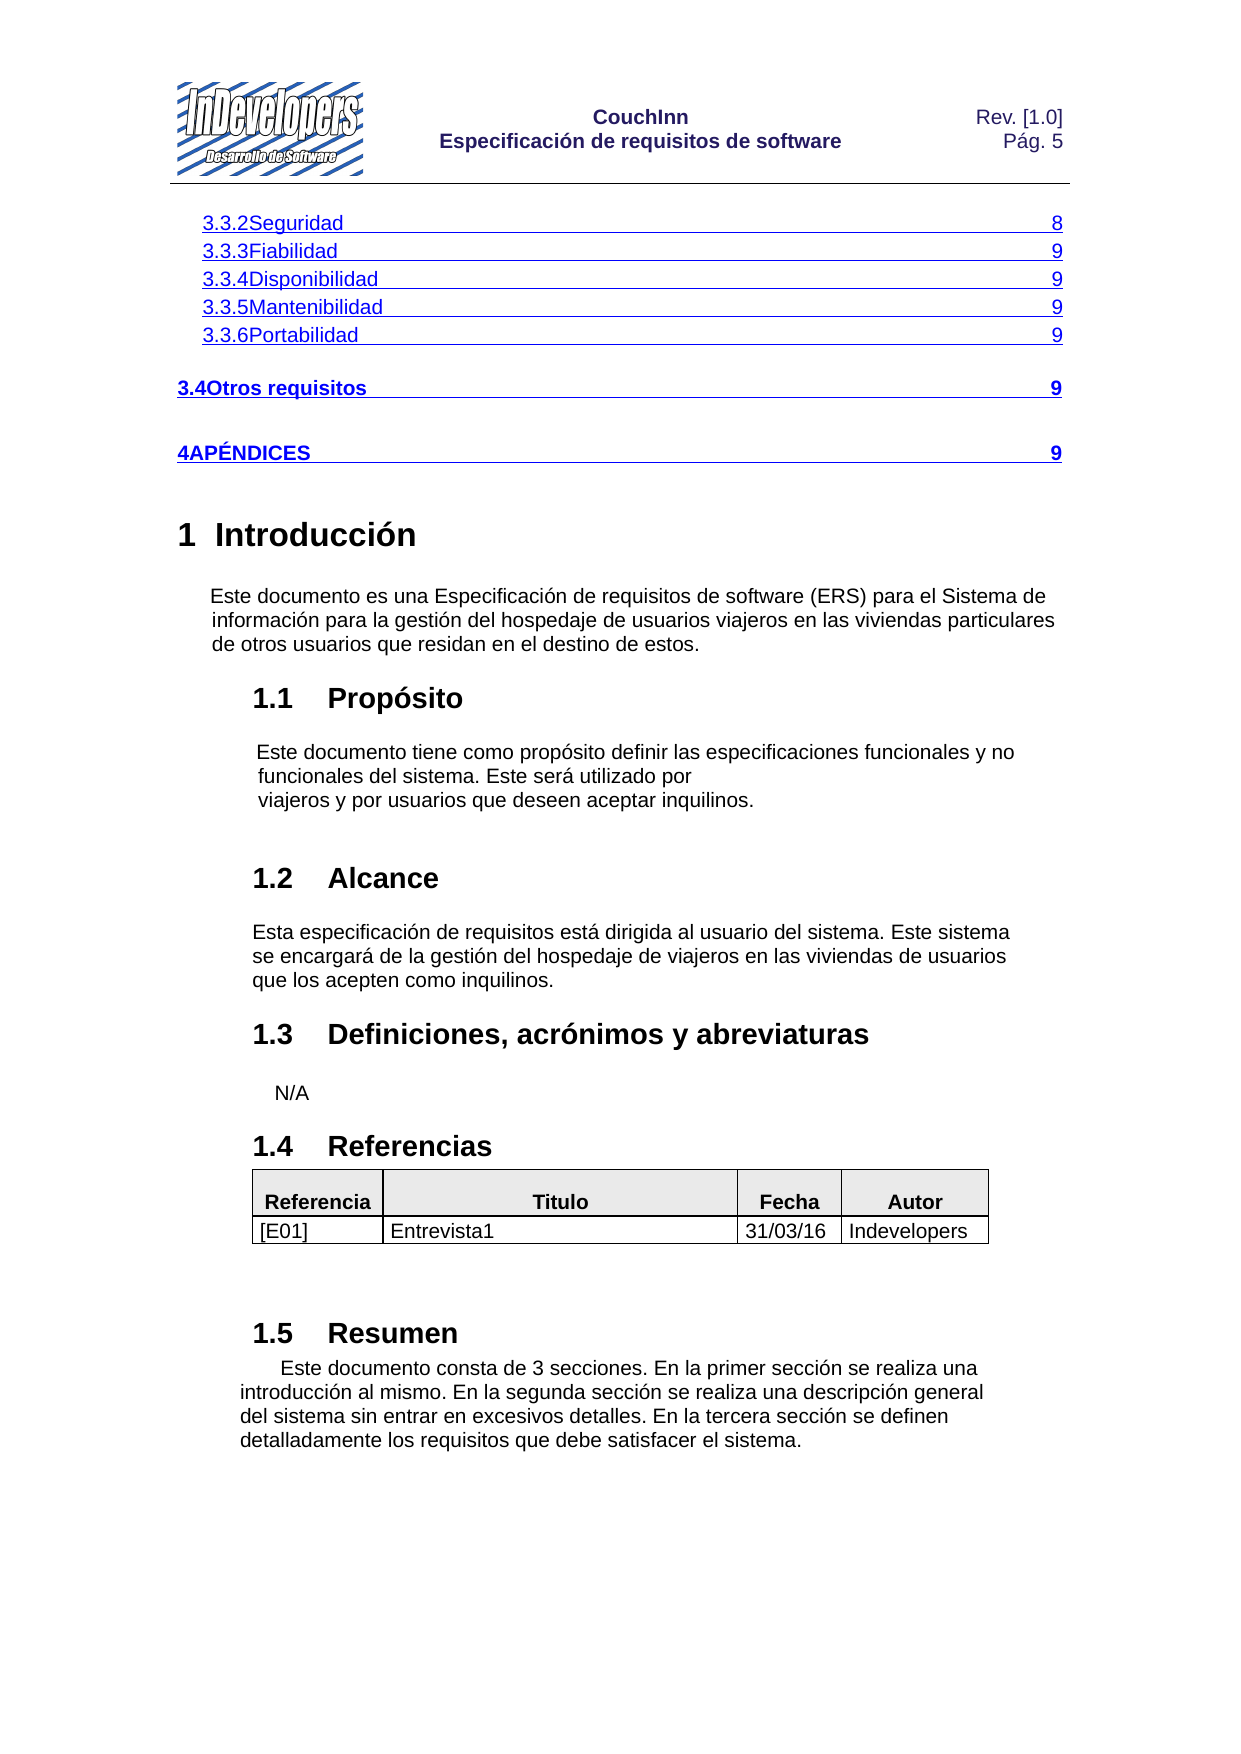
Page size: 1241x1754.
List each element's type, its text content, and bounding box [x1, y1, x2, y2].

text introducción al mismo. En la segunda sección se realiza una descripción general [240, 1380, 1063, 1404]
table_cell 31/03/16 [738, 1217, 841, 1242]
table_cell Entrevista1 [384, 1217, 737, 1242]
subtitle Referencias [252, 1129, 1063, 1163]
text 3.3.2 Seguridad 8 [202, 208, 1063, 232]
text Esta especificación de requisitos está dirigida al usuario del sistema. Este sistema [177, 920, 1063, 944]
text que los acepten como inquilinos. [177, 968, 1063, 992]
text 3.3.3 Fiabilidad 9 [202, 236, 1063, 260]
text 3.3.4 Disponibilidad 9 [202, 264, 1063, 288]
subtitle Propósito [252, 681, 1063, 714]
table_header Fecha [738, 1170, 841, 1215]
text funcionales del sistema. Este será utilizado por [177, 764, 1063, 788]
table_header Referencia [253, 1170, 382, 1215]
text Este documento consta de 3 secciones. En la primer sección se realiza una [240, 1356, 1063, 1380]
text información para la gestión del hospedaje de usuarios viajeros en las viviendas particulares [177, 608, 1063, 632]
table_cell [E01] [253, 1217, 382, 1242]
subtitle Resumen [252, 1316, 1063, 1350]
text de otros usuarios que residan en el destino de estos. [177, 632, 1063, 656]
table_cell Indevelopers [842, 1217, 988, 1242]
text Este documento tiene como propósito definir las especificaciones funcionales y no [177, 740, 1063, 764]
subtitle Alcance [252, 861, 1063, 894]
subtitle Definiciones, acrónimos y abreviaturas [252, 1017, 1063, 1050]
text se encargará de la gestión del hospedaje de viajeros en las viviendas de usuarios [177, 944, 1063, 968]
text 4 Apéndices 9 [177, 438, 1063, 467]
text del sistema sin entrar en excesivos detalles. En la tercera sección se definen [240, 1404, 1063, 1428]
table_header Autor [842, 1170, 988, 1215]
subtitle Introducción [177, 516, 1063, 554]
text viajeros y por usuarios que deseen aceptar inquilinos. [177, 788, 1063, 812]
text 3.4 Otros requisitos 9 [177, 373, 1063, 401]
text detalladamente los requisitos que debe satisfacer el sistema. [240, 1428, 1063, 1452]
table_header Titulo [384, 1170, 737, 1215]
text N/A [240, 1080, 1063, 1104]
text 3.3.5 Mantenibilidad 9 [202, 292, 1063, 316]
text 3.3.6 Portabilidad 9 [202, 320, 1063, 344]
text Este documento es una Especificación de requisitos de software (ERS) para el Sistema de [177, 584, 1063, 608]
